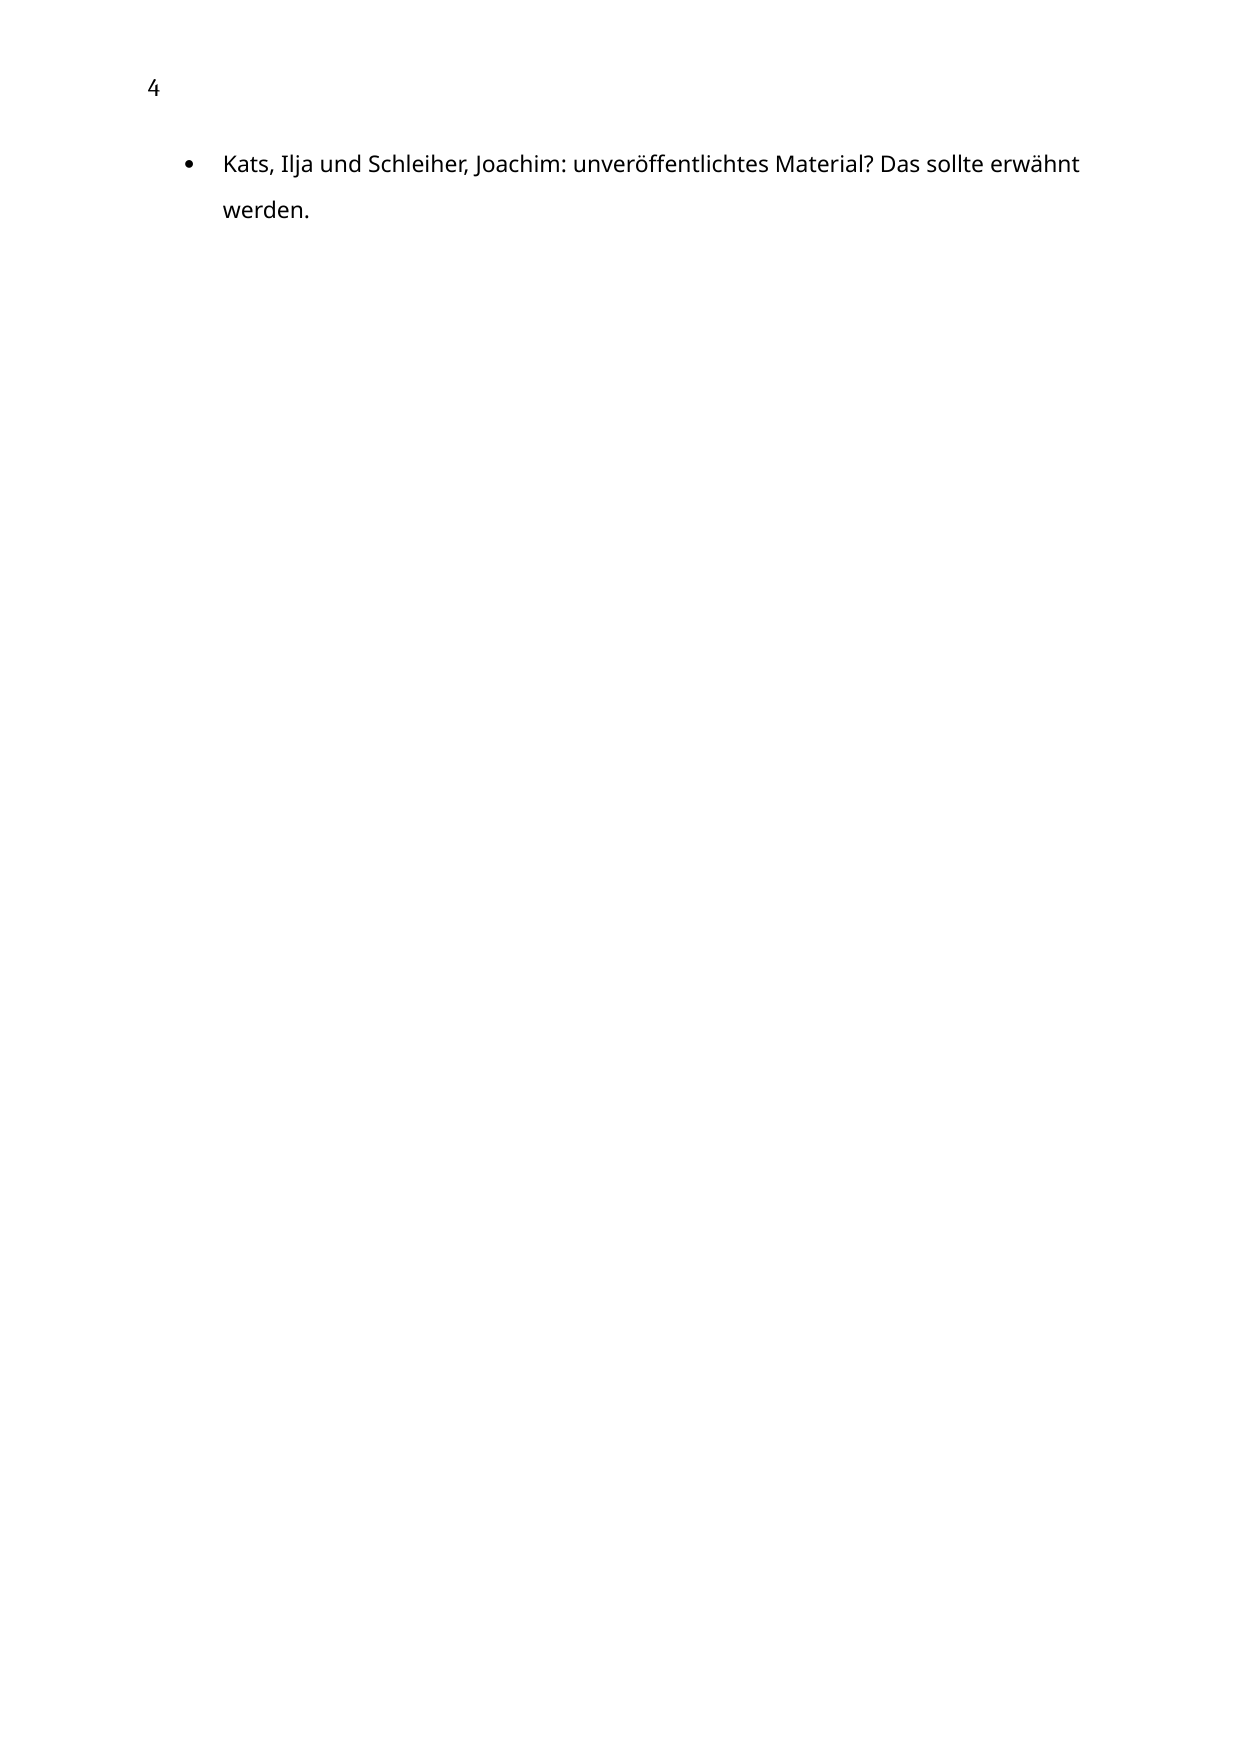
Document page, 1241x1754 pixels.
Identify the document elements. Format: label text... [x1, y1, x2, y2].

list Kats, Ilja und Schleiher, Joachim: unveröffentlichtes Material? Das sollte erwähnt werden. [185, 148, 1093, 226]
